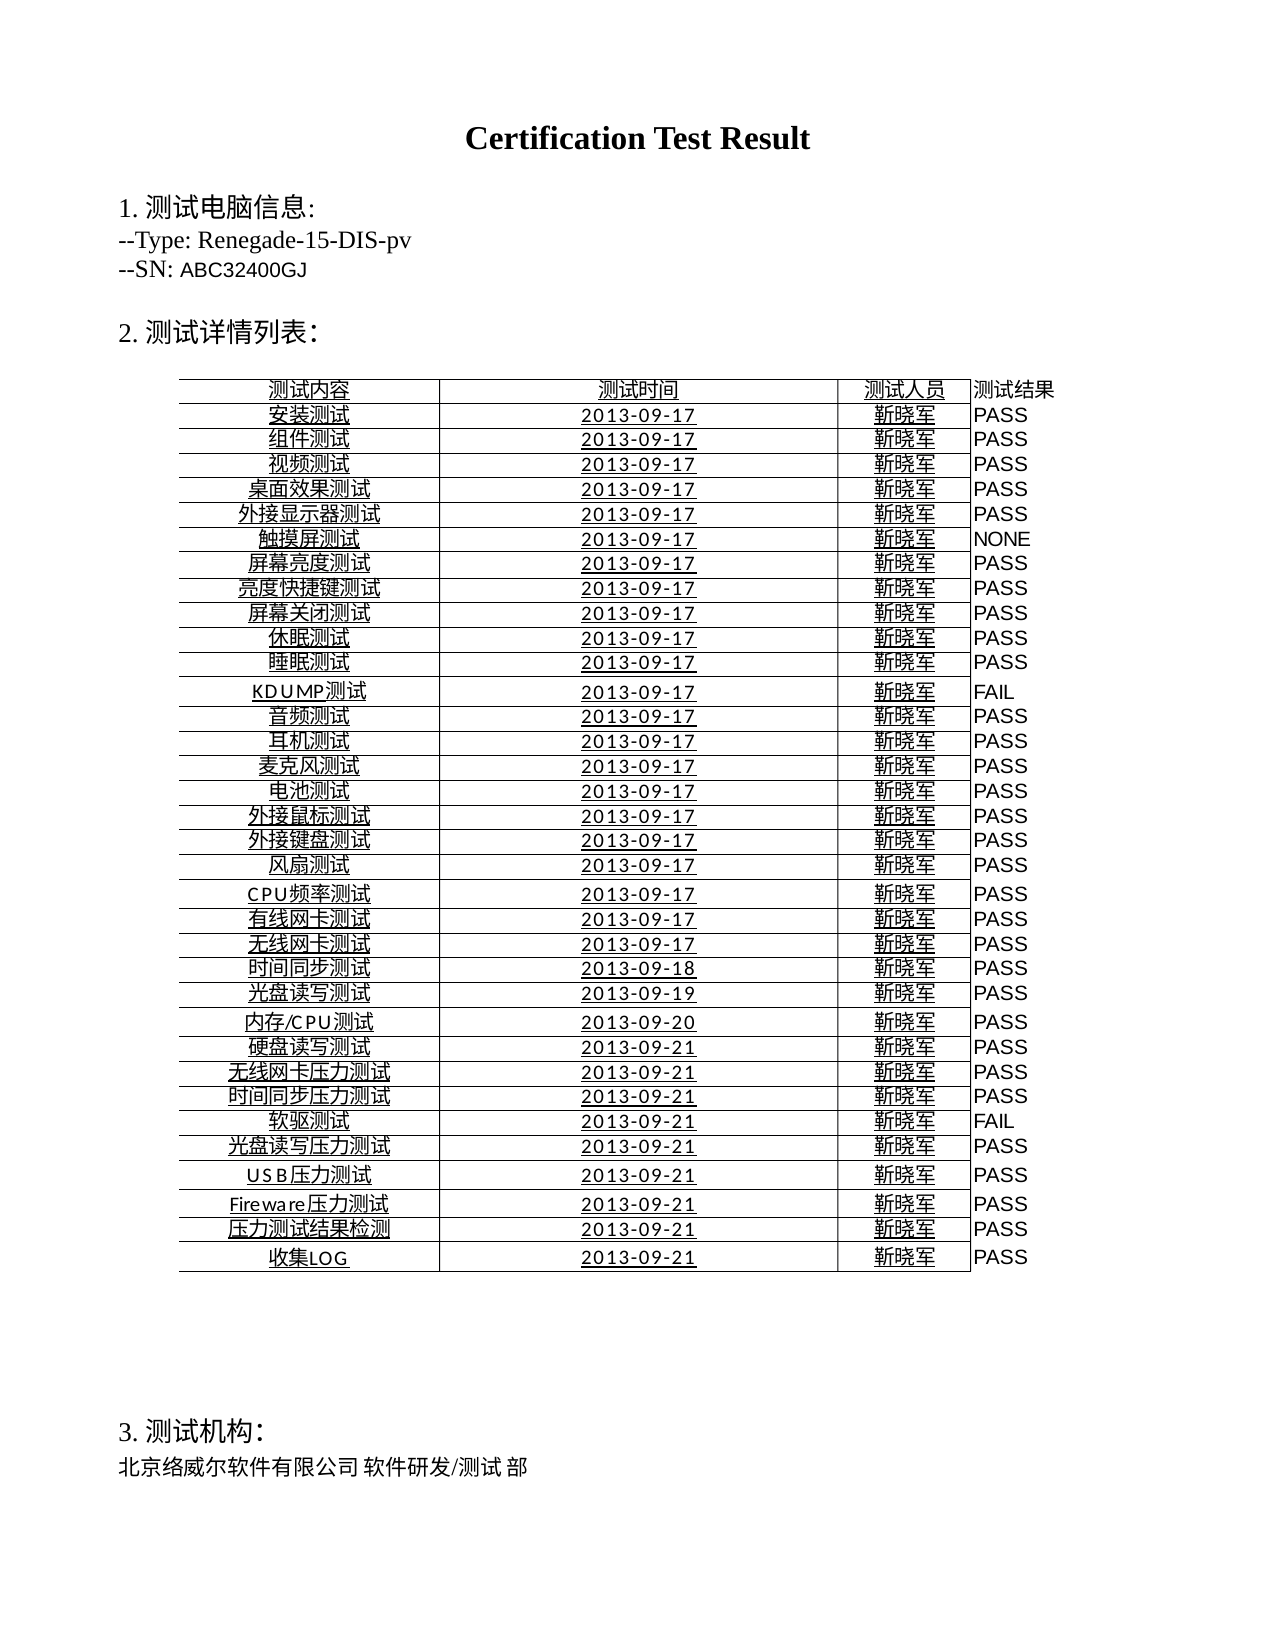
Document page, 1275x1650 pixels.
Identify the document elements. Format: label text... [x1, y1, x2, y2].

text --SN: ABC32400GJ [118, 254, 1157, 283]
text 1. 测试电脑信息: [118, 186, 1157, 225]
text 2. 测试详情列表： [118, 311, 1157, 351]
text --Type: Renegade-15-DIS-pv [118, 225, 1157, 254]
text 北京络威尔软件有限公司 软件研发/测试 部 [118, 1449, 1157, 1481]
text 3. 测试机构： [118, 1410, 1157, 1449]
